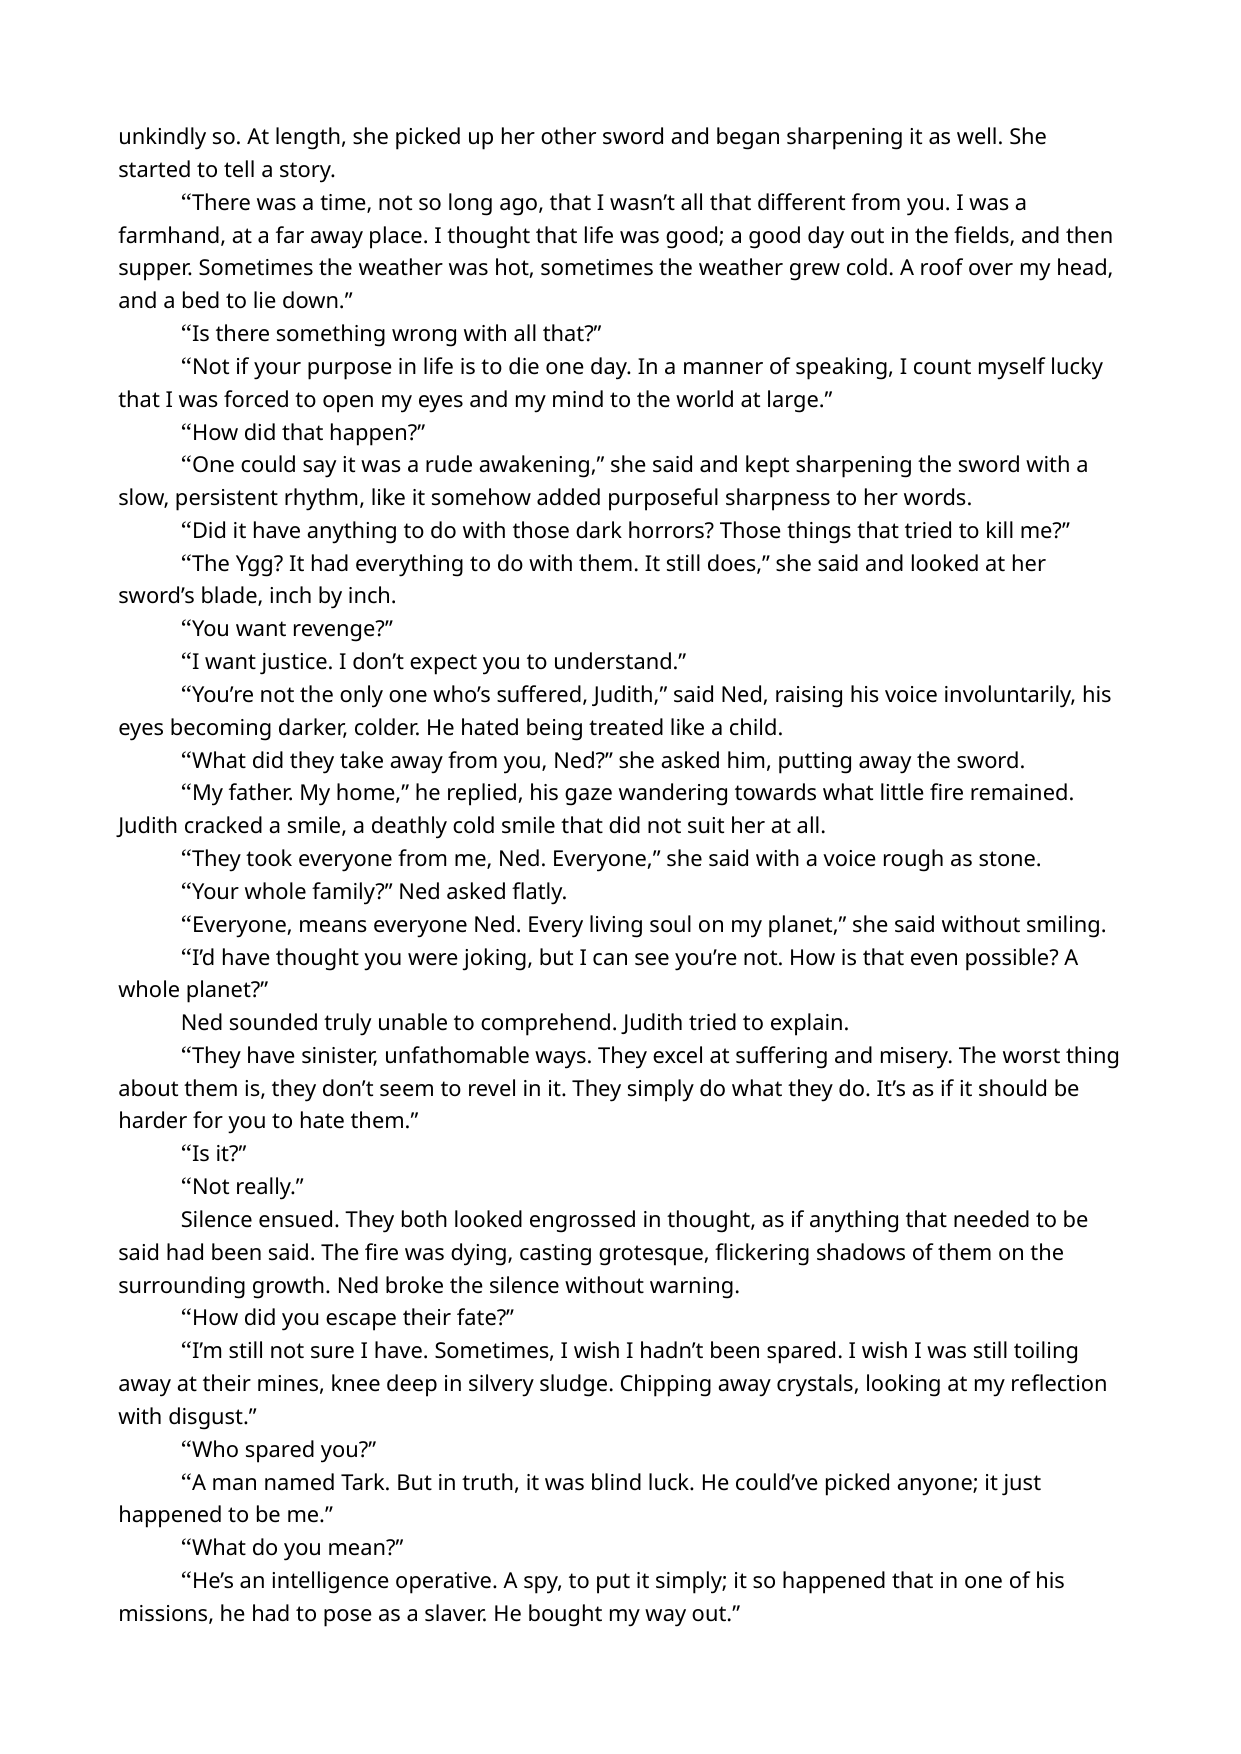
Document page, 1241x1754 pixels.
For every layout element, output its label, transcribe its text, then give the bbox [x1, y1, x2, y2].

text “Your whole family?” Ned asked flatly. [118, 873, 1122, 906]
text “They have sinister, unfathomable ways. They excel at suffering and misery. The worst thing about them is, they don’t seem to revel in it. They simply do what they do. It’s as if it should be harder for you to hate them.” [118, 1037, 1122, 1135]
text “I’m still not sure I have. Sometimes, I wish I hadn’t been spared. I wish I was still toiling away at their mines, knee deep in silvery sludge. Chipping away crystals, looking at my reflection with disgust.” [118, 1332, 1122, 1431]
text “I want justice. I don’t expect you to understand.” [118, 643, 1122, 676]
text “I’d have thought you were joking, but I can see you’re not. How is that even possible? A whole planet?” [118, 938, 1122, 1004]
text “Not really.” [118, 1168, 1122, 1201]
text “You’re not the only one who’s suffered, Judith,” said Ned, raising his voice involuntarily, his eyes becoming darker, colder. He hated being treated like a child. [118, 676, 1122, 742]
text Ned sounded truly unable to comprehend. Judith tried to explain. [118, 1004, 1122, 1037]
text “One could say it was a rude awakening,” she said and kept sharpening the sword with a slow, persistent rhythm, like it somehow added purposeful sharpness to her words. [118, 446, 1122, 512]
text “What do you mean?” [118, 1529, 1122, 1562]
text “How did that happen?” [118, 413, 1122, 446]
text “What did they take away from you, Ned?” she asked him, putting away the sword. [118, 742, 1122, 774]
text “Is there something wrong with all that?” [118, 315, 1122, 348]
text “A man named Tark. But in truth, it was blind luck. He could’ve picked anyone; it just happened to be me.” [118, 1463, 1122, 1529]
text Silence ensued. They both looked engrossed in thought, as if anything that needed to be said had been said. The fire was dying, casting grotesque, flickering shadows of them on the surrounding growth. Ned broke the silence without warning. [118, 1201, 1122, 1299]
text “The Ygg? It had everything to do with them. It still does,” she said and looked at her sword’s blade, inch by inch. [118, 545, 1122, 610]
text “They took everyone from me, Ned. Everyone,” she said with a voice rough as stone. [118, 840, 1122, 873]
text “My father. My home,” he replied, his gaze wandering towards what little fire remained. Judith cracked a smile, a deathly cold smile that did not suit her at all. [118, 774, 1122, 840]
text unkindly so. At length, she picked up her other sword and began sharpening it as well. She started to tell a story. [118, 118, 1122, 184]
text “Did it have anything to do with those dark horrors? Those things that tried to kill me?” [118, 512, 1122, 545]
text “There was a time, not so long ago, that I wasn’t all that different from you. I was a farmhand, at a far away place. I thought that life was good; a good day out in the fields, and then supper. Sometimes the weather was hot, sometimes the weather grew cold. A roof over my head, and a bed to lie down.” [118, 184, 1122, 315]
text “How did you escape their fate?” [118, 1299, 1122, 1332]
text “Everyone, means everyone Ned. Every living soul on my planet,” she said without smiling. [118, 906, 1122, 938]
text “Who spared you?” [118, 1431, 1122, 1463]
text “He’s an intelligence operative. A spy, to put it simply; it so happened that in one of his missions, he had to pose as a slaver. He bought my way out.” [118, 1562, 1122, 1627]
text “You want revenge?” [118, 610, 1122, 643]
text “Is it?” [118, 1135, 1122, 1168]
text “Not if your purpose in life is to die one day. In a manner of speaking, I count myself lucky that I was forced to open my eyes and my mind to the world at large.” [118, 348, 1122, 413]
